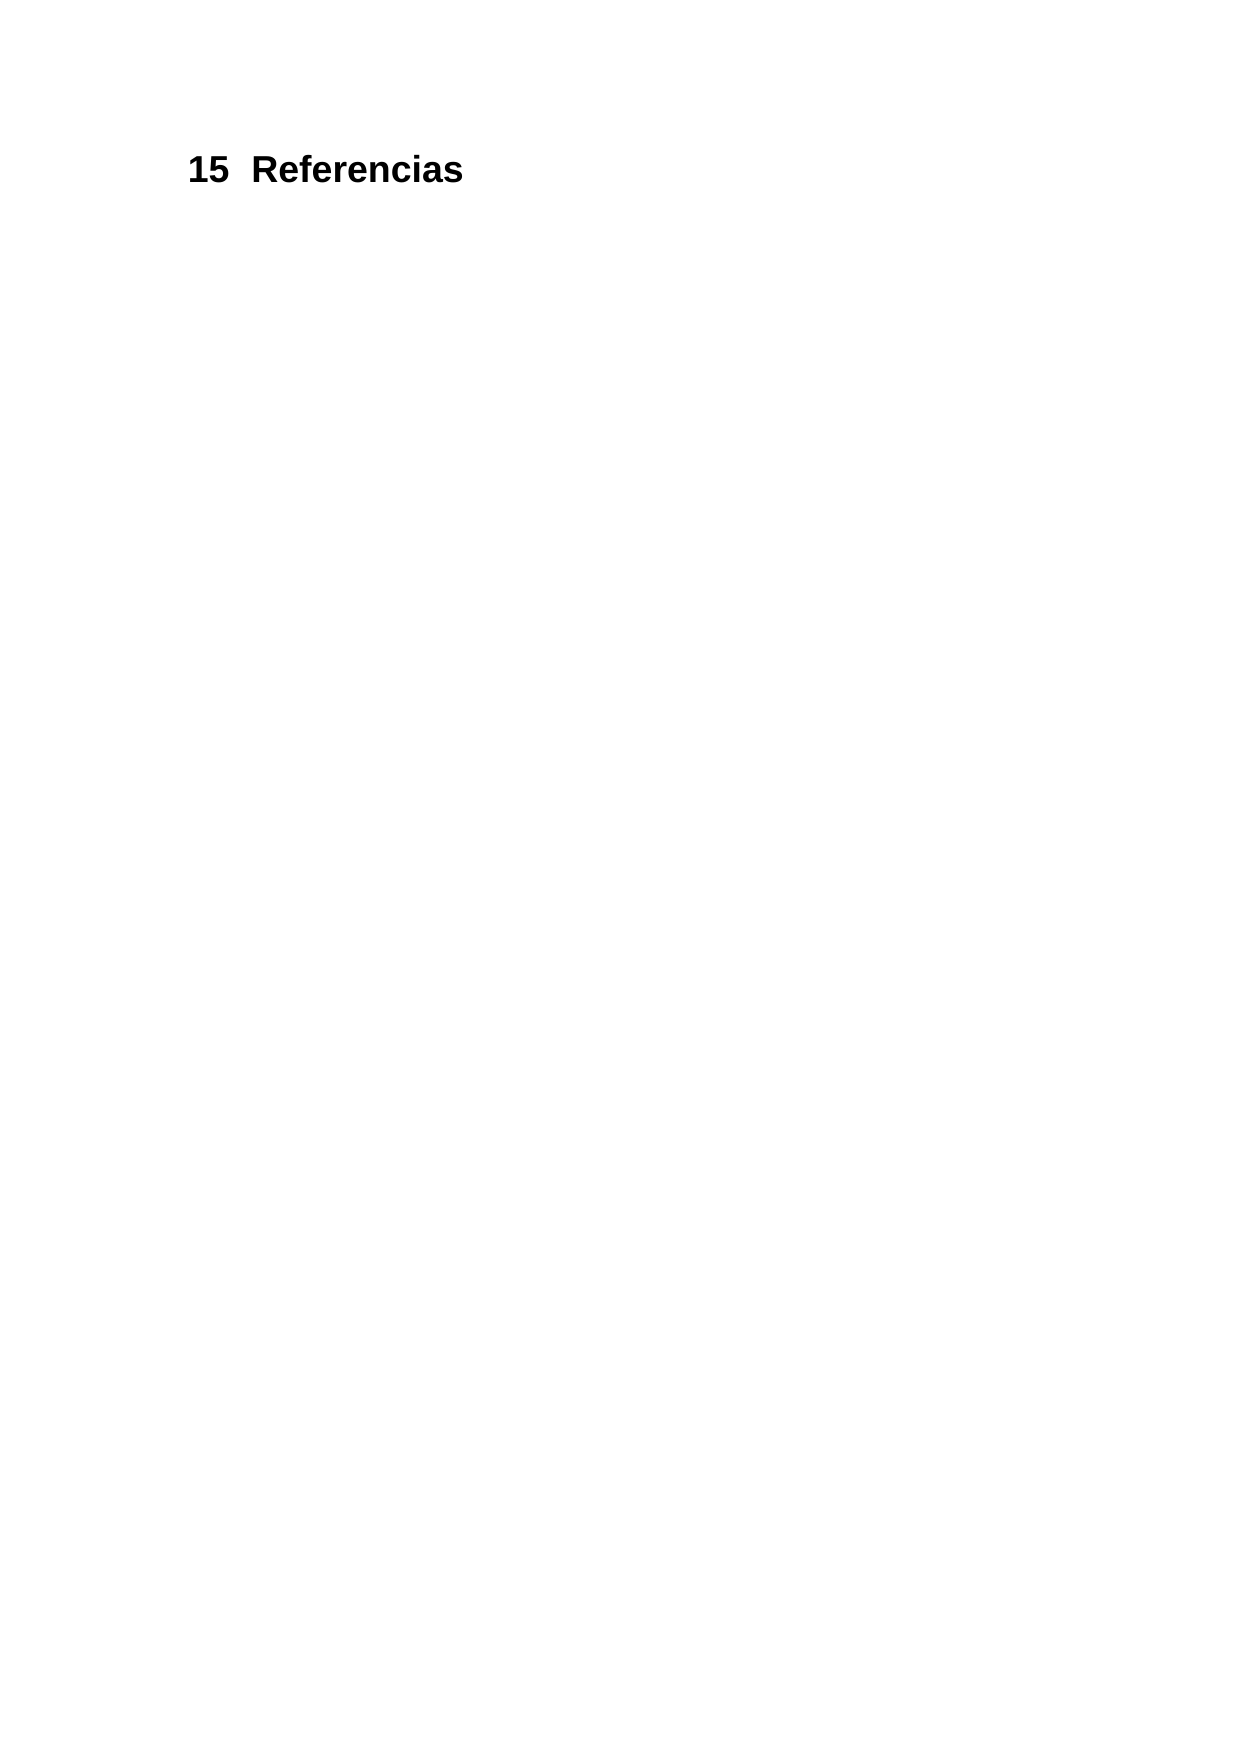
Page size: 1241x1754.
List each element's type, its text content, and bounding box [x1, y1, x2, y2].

subtitle Referencias [177, 148, 1063, 191]
